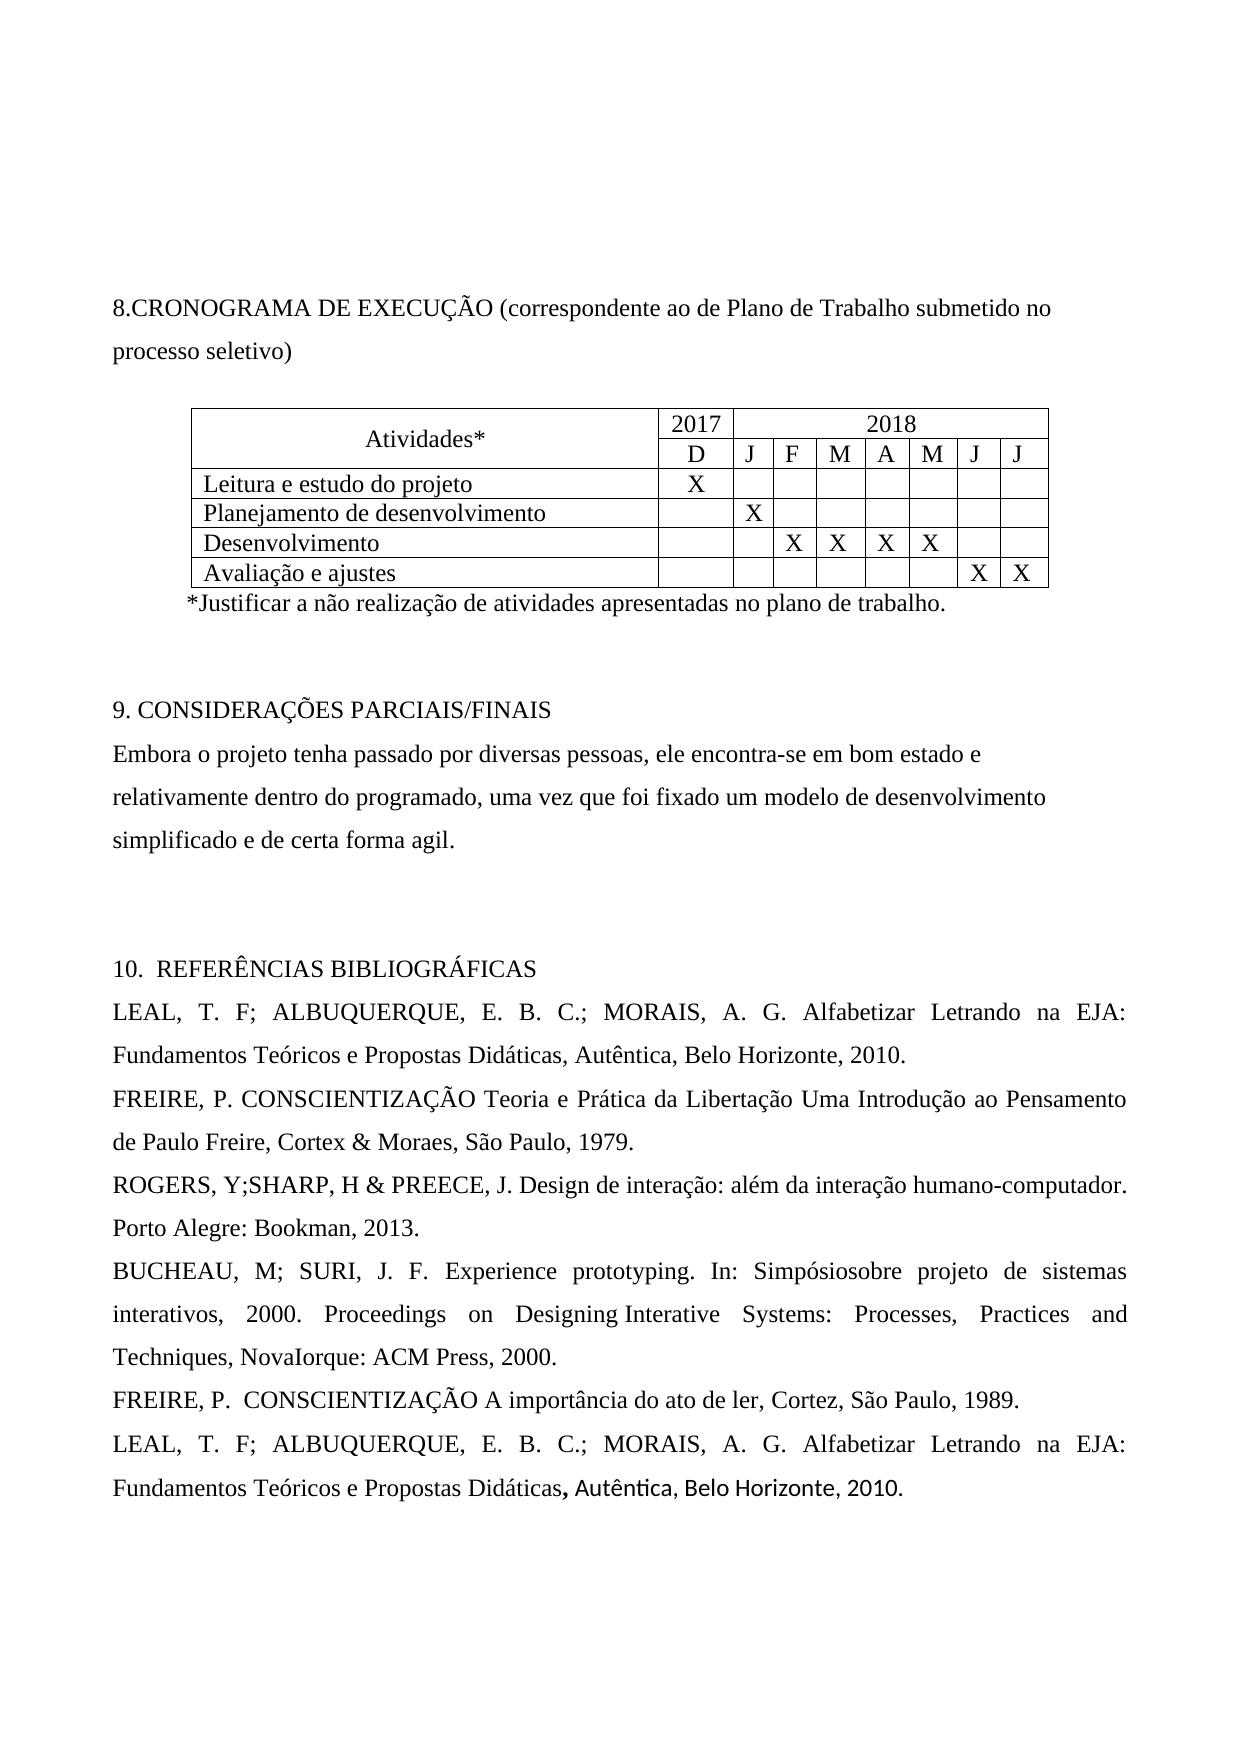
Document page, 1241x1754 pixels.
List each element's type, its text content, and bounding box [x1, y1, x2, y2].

table_cell [817, 499, 865, 527]
table_cell [866, 469, 909, 497]
text LEAL, T. F; ALBUQUERQUE, E. B. C.; MORAIS, A. G. Alfabetizar Letrando na EJA: Fundamentos Teóricos e Propostas Didáticas, Autêntica, Belo Horizonte, 2010. [112, 1429, 1128, 1503]
table_header 2018 [734, 409, 1048, 438]
table_cell M [910, 439, 957, 468]
table_cell [910, 469, 957, 497]
table_cell [734, 528, 773, 557]
table_cell X [734, 499, 773, 527]
table_header 2017 [659, 409, 733, 438]
table_cell [910, 558, 957, 587]
text 10. REFERÊNCIAS BIBLIOGRÁFICAS [112, 954, 1054, 983]
table_cell [734, 469, 773, 497]
table_cell [866, 558, 909, 587]
table_cell [774, 558, 816, 587]
table_cell [910, 499, 957, 527]
text ROGERS, Y;SHARP, H & PREECE, J. Design de interação: além da interação humano-computador. Porto Alegre: Bookman, 2013. [112, 1170, 1128, 1242]
table_cell Avaliação e ajustes [192, 558, 658, 587]
table_cell X [910, 528, 957, 557]
table_cell [659, 528, 733, 557]
table_cell [774, 499, 816, 527]
table_cell X [958, 558, 1000, 587]
table_cell X [659, 469, 733, 497]
table_cell M [817, 439, 865, 468]
table_cell [774, 469, 816, 497]
table_cell X [1001, 558, 1048, 587]
table_cell F [774, 439, 816, 468]
text 8.CRONOGRAMA DE EXECUÇÃO (correspondente ao de Plano de Trabalho submetido no processo seletivo) [112, 293, 1128, 365]
table_cell [817, 558, 865, 587]
table_cell [958, 528, 1000, 557]
table_header Atividades* [192, 409, 658, 468]
table_cell J [1001, 439, 1048, 468]
table_cell [817, 469, 865, 497]
table_cell Leitura e estudo do projeto [192, 469, 658, 497]
table_cell X [866, 528, 909, 557]
table_cell [659, 499, 733, 527]
table_cell X [817, 528, 865, 557]
table_cell J [734, 439, 773, 468]
text FREIRE, P. CONSCIENTIZAÇÃO A importância do ato de ler, Cortez, São Paulo, 1989. [112, 1386, 1128, 1414]
text LEAL, T. F; ALBUQUERQUE, E. B. C.; MORAIS, A. G. Alfabetizar Letrando na EJA: Fundamentos Teóricos e Propostas Didáticas, Autêntica, Belo Horizonte, 2010. [112, 997, 1128, 1069]
table_cell [1001, 469, 1048, 497]
text BUCHEAU, M; SURI, J. F. Experience prototyping. In: Simpósiosobre projeto de sistemas interativos, 2000. Proceedings on Designing Interative Systems: Processes, Practices and Techniques, NovaIorque: ACM Press, 2000. [112, 1256, 1128, 1371]
table_cell [958, 499, 1000, 527]
table_cell [1001, 528, 1048, 557]
text FREIRE, P. CONSCIENTIZAÇÃO Teoria e Prática da Libertação Uma Introdução ao Pensamento de Paulo Freire, Cortex & Moraes, São Paulo, 1979. [112, 1084, 1128, 1156]
text 9. CONSIDERAÇÕES PARCIAIS/FINAIS [112, 696, 1054, 724]
table_cell [734, 558, 773, 587]
table_cell J [958, 439, 1000, 468]
text Embora o projeto tenha passado por diversas pessoas, ele encontra-se em bom estado e relativamente dentro do programado, uma vez que foi fixado um modelo de desenvolvimento simplificado e de certa forma agil. [112, 739, 1054, 854]
table_cell Planejamento de desenvolvimento [192, 499, 658, 527]
table_cell [659, 558, 733, 587]
table_cell [1001, 499, 1048, 527]
table_cell [866, 499, 909, 527]
table_cell [958, 469, 1000, 497]
table_cell A [866, 439, 909, 468]
table_cell D [659, 439, 733, 468]
table_cell X [774, 528, 816, 557]
table_cell Desenvolvimento [192, 528, 658, 557]
text *Justificar a não realização de atividades apresentadas no plano de trabalho. [112, 588, 1084, 617]
